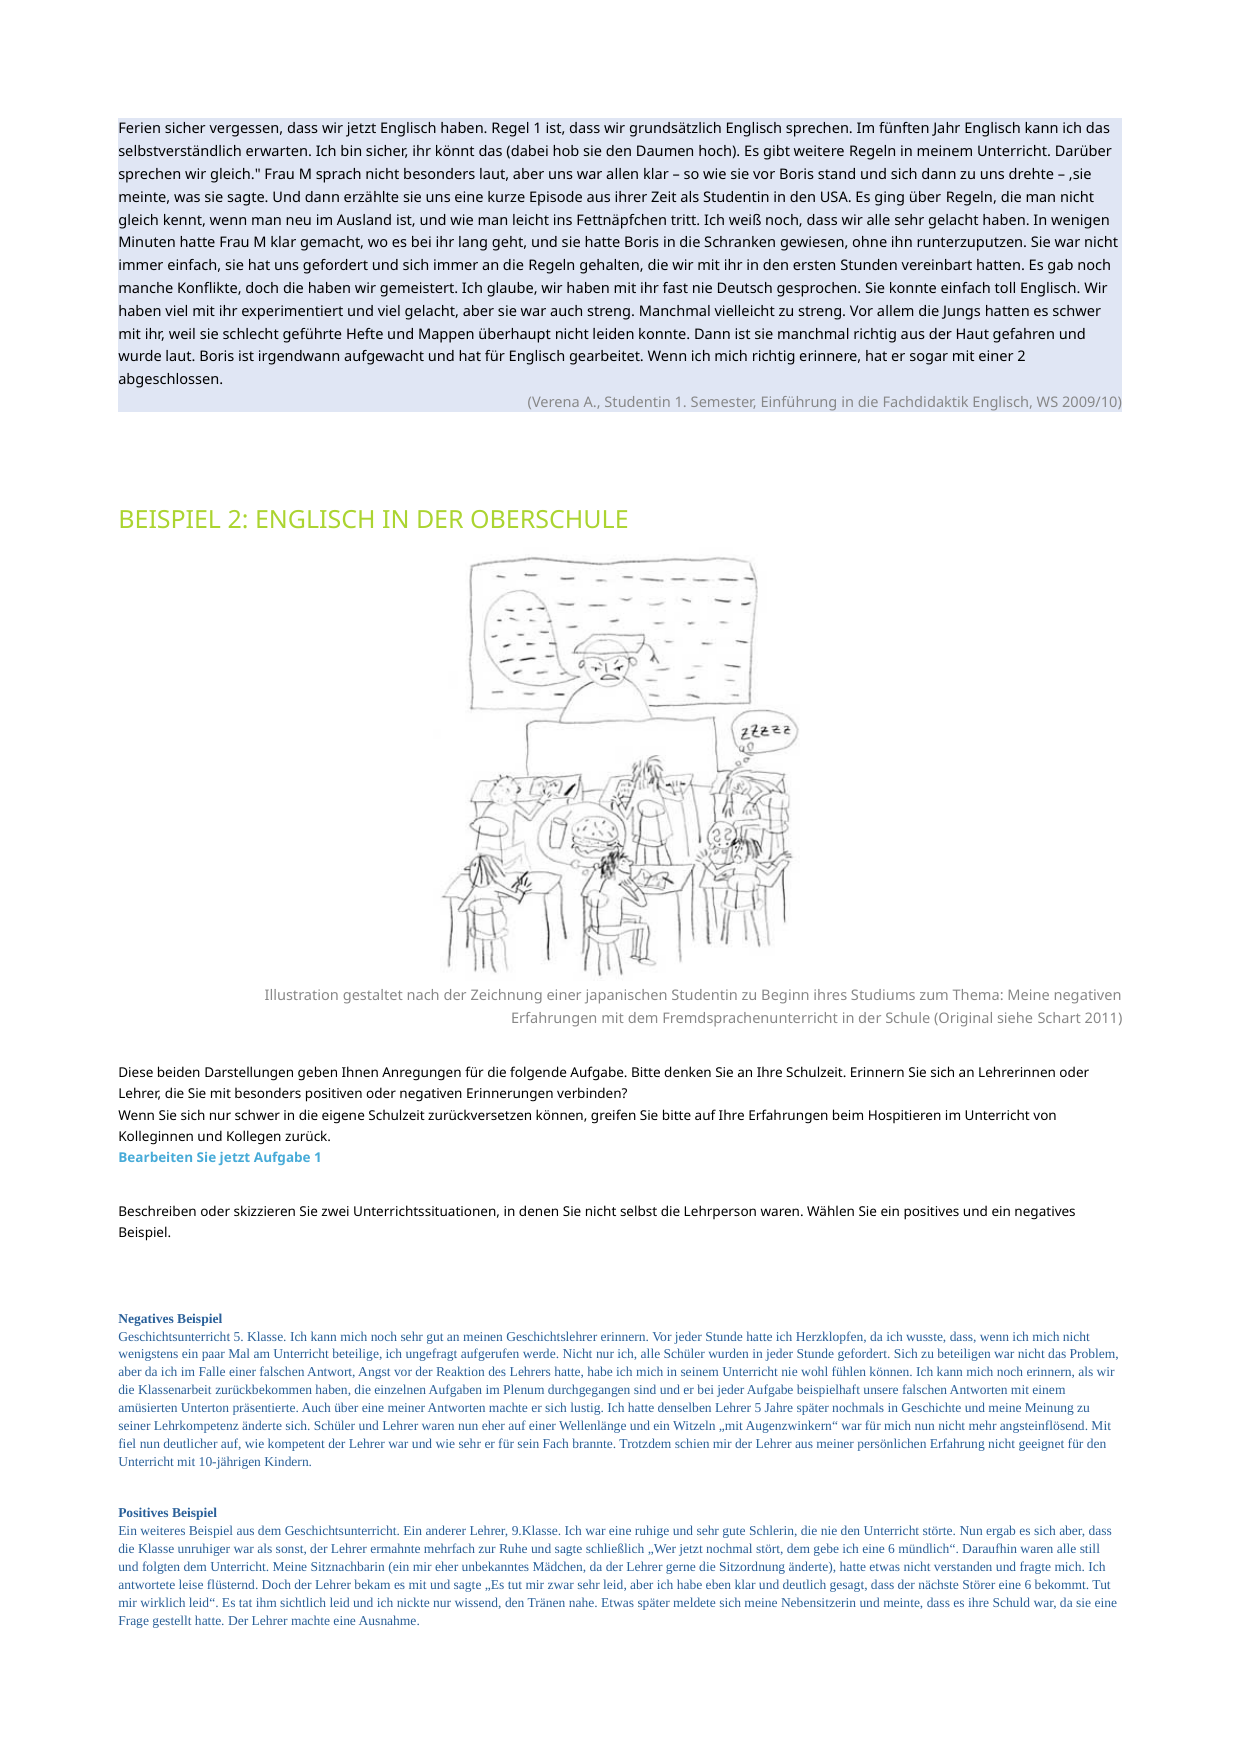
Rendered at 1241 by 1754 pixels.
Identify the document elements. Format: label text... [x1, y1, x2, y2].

text (Verena A., Studentin 1. Semester, Einführung in die Fachdidaktik Englisch, WS 2009/10) [118, 392, 1122, 412]
text Erfahrungen mit dem Fremdsprachenunterricht in der Schule (Original siehe Schart 2011) [118, 1007, 1122, 1027]
text Beschreiben oder skizzieren Sie zwei Unterrichtssituationen, in denen Sie nicht selbst die Lehrperson waren. Wählen Sie ein positives und ein negatives Beispiel. [118, 1202, 1122, 1242]
text Positives Beispiel [118, 1505, 1122, 1520]
text Geschichtsunterricht 5. Klasse. Ich kann mich noch sehr gut an meinen Geschichtslehrer erinnern. Vor jeder Stunde hatte ich Herzklopfen, da ich wusste, dass, wenn ich mich nicht wenigstens ein paar Mal am Unterricht beteilige, ich ungefragt aufgerufen werde. Nicht nur ich, alle Schüler wurden in jeder Stunde gefordert. Sich zu beteiligen war nicht das Problem, aber da ich im Falle einer falschen Antwort, Angst vor der Reaktion des Lehrers hatte, habe ich mich in seinem Unterricht nie wohl fühlen können. Ich kann mich noch erinnern, als wir die Klassenarbeit zurückbekommen haben, die einzelnen Aufgaben im Plenum durchgegangen sind und er bei jeder Aufgabe beispielhaft unsere falschen Antworten mit einem amüsierten Unterton präsentierte. Auch über eine meiner Antworten machte er sich lustig. Ich hatte denselben Lehrer 5 Jahre später nochmals in Geschichte und meine Meinung zu seiner Lehrkompetenz änderte sich. Schüler und Lehrer waren nun eher auf einer Wellenlänge und ein Witzeln „mit Augenzwinkern“ war für mich nun nicht mehr angsteinflösend. Mit fiel nun deutlicher auf, wie kompetent der Lehrer war und wie sehr er für sein Fach brannte. Trotzdem schien mir der Lehrer aus meiner persönlichen Erfahrung nicht geeignet für den Unterricht mit 10-jährigen Kindern. [118, 1328, 1122, 1469]
text Diese beiden Darstellungen geben Ihnen Anregungen für die folgende Aufgabe. Bitte denken Sie an Ihre Schulzeit. Erinnern Sie sich an Lehrerinnen oder Lehrer, die Sie mit besonders positiven oder negativen Erinnerungen verbinden? [118, 1063, 1122, 1103]
subtitle BEISPIEL 2: ENGLISCH IN DER OBERSCHULE [118, 502, 1122, 536]
text Bearbeiten Sie jetzt Aufgabe 1 [118, 1148, 1122, 1166]
text Wenn Sie sich nur schwer in die eigene Schulzeit zurückversetzen können, greifen Sie bitte auf Ihre Erfahrungen beim Hospitieren im Unterricht von Kolleginnen und Kollegen zurück. [118, 1106, 1122, 1145]
text Ferien sicher vergessen, dass wir jetzt Englisch haben. Regel 1 ist, dass wir grundsätzlich Englisch sprechen. Im fünften Jahr Englisch kann ich das selbstverständlich erwarten. Ich bin sicher, ihr könnt das (dabei hob sie den Daumen hoch). Es gibt weitere Regeln in meinem Unterricht. Darüber sprechen wir gleich." Frau M sprach nicht besonders laut, aber uns war allen klar – so wie sie vor Boris stand und sich dann zu uns drehte – ,sie meinte, was sie sagte. Und dann erzählte sie uns eine kurze Episode aus ihrer Zeit als Studentin in den USA. Es ging über Regeln, die man nicht gleich kennt, wenn man neu im Ausland ist, und wie man leicht ins Fettnäpfchen tritt. Ich weiß noch, dass wir alle sehr gelacht haben. In wenigen Minuten hatte Frau M klar gemacht, wo es bei ihr lang geht, und sie hatte Boris in die Schranken gewiesen, ohne ihn runterzuputzen. Sie war nicht immer einfach, sie hat uns gefordert und sich immer an die Regeln gehalten, die wir mit ihr in den ersten Stunden vereinbart hatten. Es gab noch manche Konflikte, doch die haben wir gemeistert. Ich glaube, wir haben mit ihr fast nie Deutsch gesprochen. Sie konnte einfach toll Englisch. Wir haben viel mit ihr experimentiert und viel gelacht, aber sie war auch streng. Manchmal vielleicht zu streng. Vor allem die Jungs hatten es schwer mit ihr, weil sie schlecht geführte Hefte und Mappen überhaupt nicht leiden konnte. Dann ist sie manchmal richtig aus der Haut gefahren und wurde laut. Boris ist irgendwann aufgewacht und hat für Englisch gearbeitet. Wenn ich mich richtig erinnere, hat er sogar mit einer 2 abgeschlossen. [118, 118, 1122, 389]
text Negatives Beispiel [118, 1310, 1122, 1326]
text Ein weiteres Beispiel aus dem Geschichtsunterricht. Ein anderer Lehrer, 9.Klasse. Ich war eine ruhige und sehr gute Schlerin, die nie den Unterricht störte. Nun ergab es sich aber, dass die Klasse unruhiger war als sonst, der Lehrer ermahnte mehrfach zur Ruhe und sagte schließlich „Wer jetzt nochmal stört, dem gebe ich eine 6 mündlich“. Daraufhin waren alle still und folgten dem Unterricht. Meine Sitznachbarin (ein mir eher unbekanntes Mädchen, da der Lehrer gerne die Sitzordnung änderte), hatte etwas nicht verstanden und fragte mich. Ich antwortete leise flüsternd. Doch der Lehrer bekam es mit und sagte „Es tut mir zwar sehr leid, aber ich habe eben klar und deutlich gesagt, dass der nächste Störer eine 6 bekommt. Tut mir wirklich leid“. Es tat ihm sichtlich leid und ich nickte nur wissend, den Tränen nahe. Etwas später meldete sich meine Nebensitzerin und meinte, dass es ihre Schuld war, da sie eine Frage gestellt hatte. Der Lehrer machte eine Ausnahme. [118, 1523, 1122, 1628]
picture [432, 547, 808, 981]
text Illustration gestaltet nach der Zeichnung einer japanischen Studentin zu Beginn ihres Studiums zum Thema: Meine negativen [118, 985, 1122, 1004]
